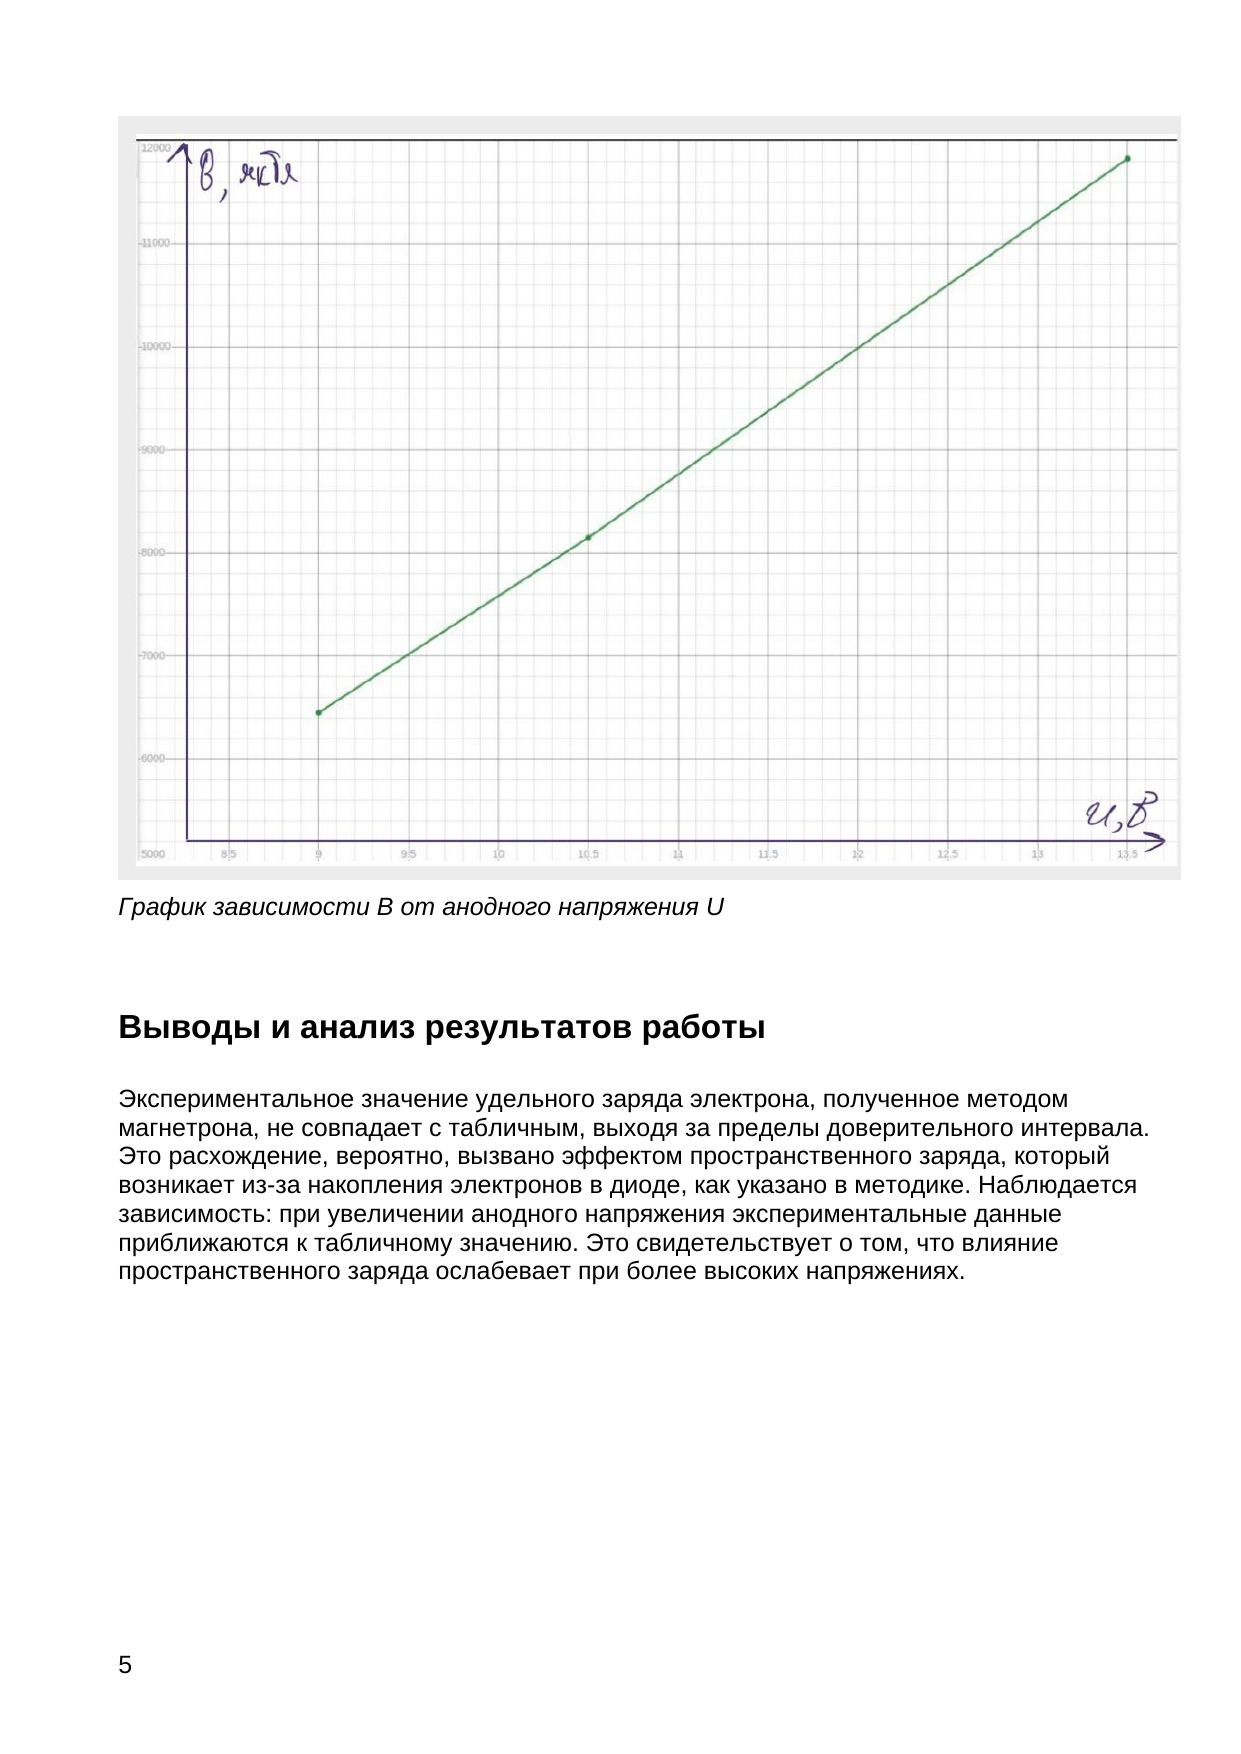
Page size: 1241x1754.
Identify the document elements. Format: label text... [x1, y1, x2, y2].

picture [118, 116, 1182, 880]
text Экспериментальное значение удельного заряда электрона, полученное методом магнетрона, не совпадает с табличным, выходя за пределы доверительного интервала. Это расхождение, вероятно, вызвано эффектом пространственного заряда, который возникает из-за накопления электронов в диоде, как указано в методике. Наблюдается зависимость: при увеличении анодного напряжения экспериментальные данные приближаются к табличному значению. Это свидетельствует о том, что влияние пространственного заряда ослабевает при более высоких напряжениях. [118, 1084, 1181, 1285]
text График зависимости B от анодного напряжения U [118, 880, 1181, 921]
text Выводы и анализ результатов работы [118, 1007, 1181, 1045]
